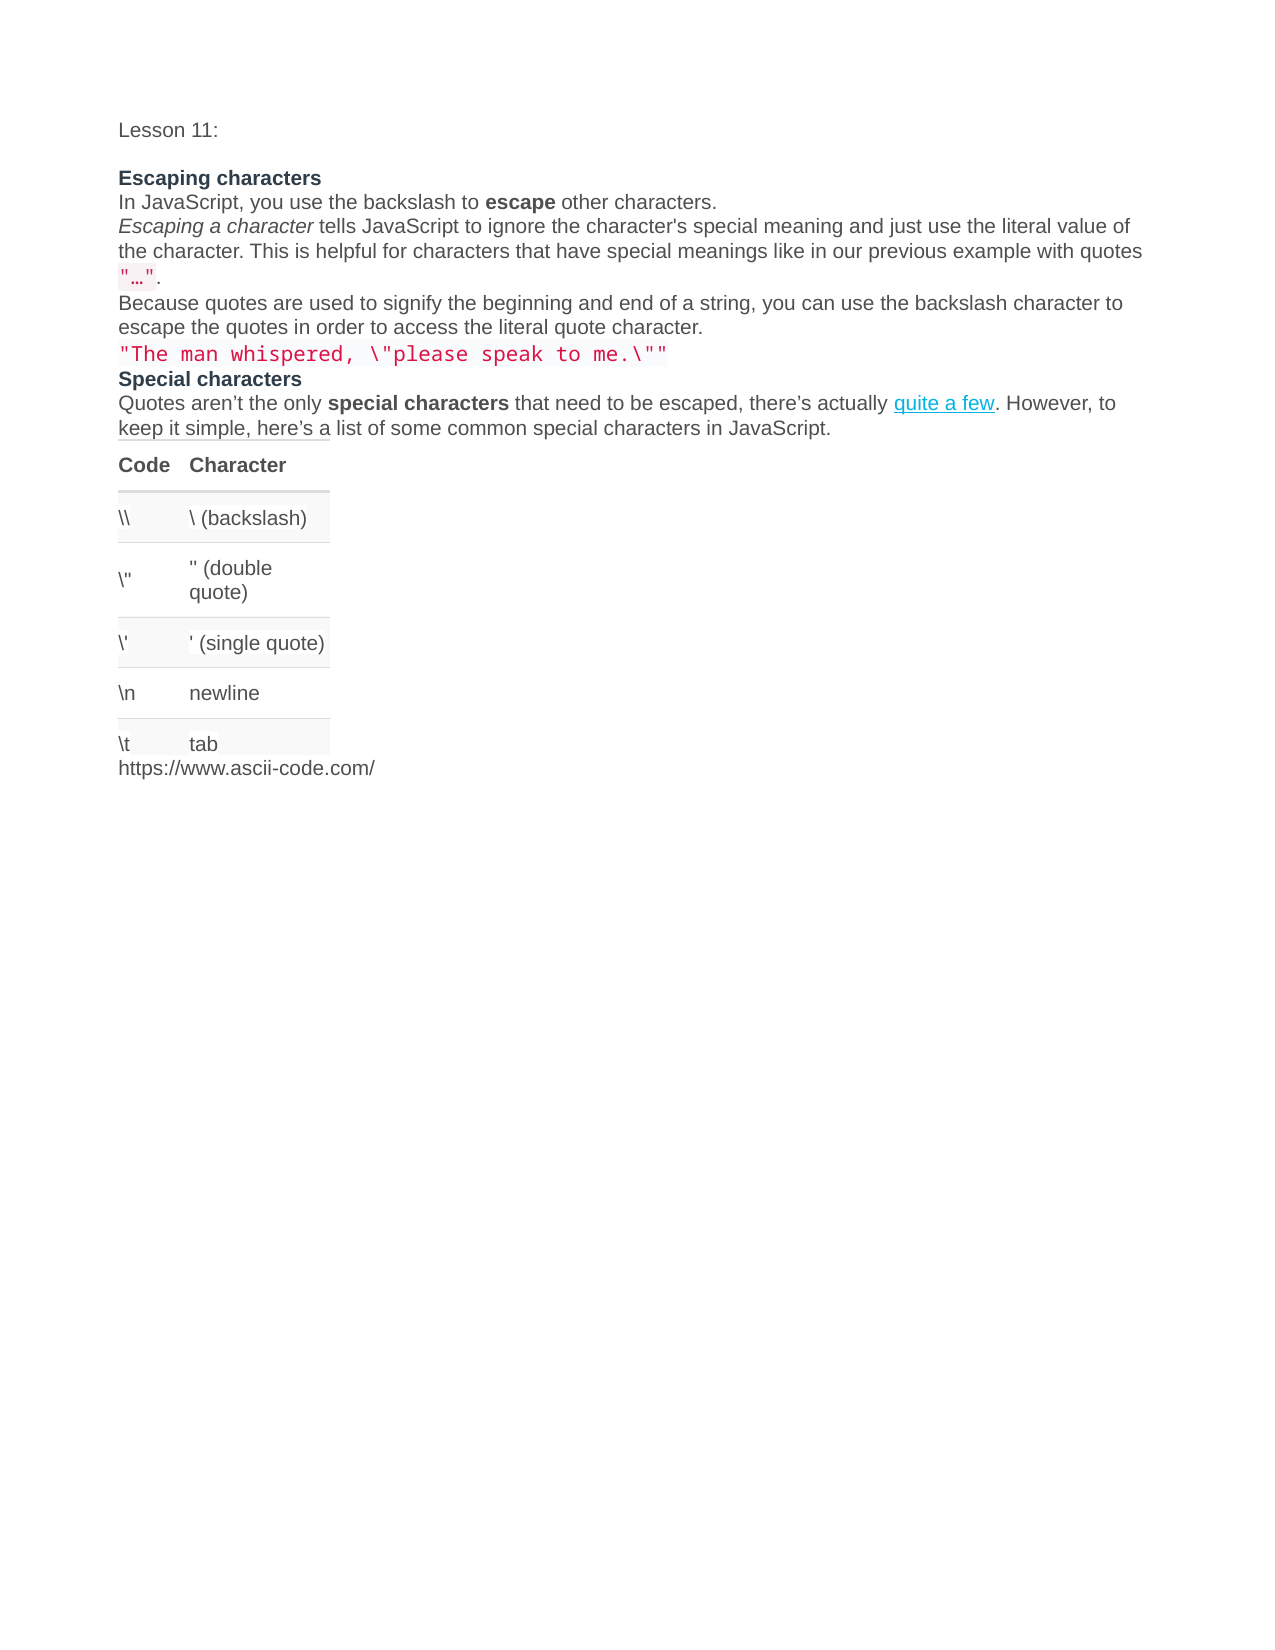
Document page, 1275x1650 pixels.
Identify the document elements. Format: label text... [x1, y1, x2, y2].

text In JavaScript, you use the backslash to escape other characters. [118, 190, 1157, 214]
table_cell \n [118, 668, 189, 717]
text Escaping a character tells JavaScript to ignore the character's special meaning and just use the literal value of the character. This is helpful for characters that have special meanings like in our previous example with quotes "…". [118, 214, 1157, 291]
table_cell \\ [118, 493, 189, 542]
table_header Character [189, 441, 330, 490]
table_cell tab [189, 719, 330, 755]
text "The man whispered, \"please speak to me.\"" [118, 339, 1157, 367]
text Lesson 11: [118, 118, 1157, 142]
subtitle Escaping characters [118, 166, 1157, 190]
table_cell '' (double quote) [189, 543, 330, 616]
table_cell \' [118, 618, 189, 667]
table_cell \" [118, 543, 189, 616]
text https://www.ascii-code.com/ [118, 755, 1157, 779]
table_cell ' (single quote) [189, 618, 330, 667]
table_cell \t [118, 719, 189, 755]
subtitle Special characters [118, 367, 1157, 391]
table_header Code [118, 441, 189, 490]
text Because quotes are used to signify the beginning and end of a string, you can use the backslash character to escape the quotes in order to access the literal quote character. [118, 291, 1157, 339]
table_cell \ (backslash) [189, 493, 330, 542]
text Quotes aren’t the only special characters that need to be escaped, there’s actually quite a few. However, to keep it simple, here’s a list of some common special characters in JavaScript. [118, 391, 1157, 439]
table_cell newline [189, 668, 330, 717]
